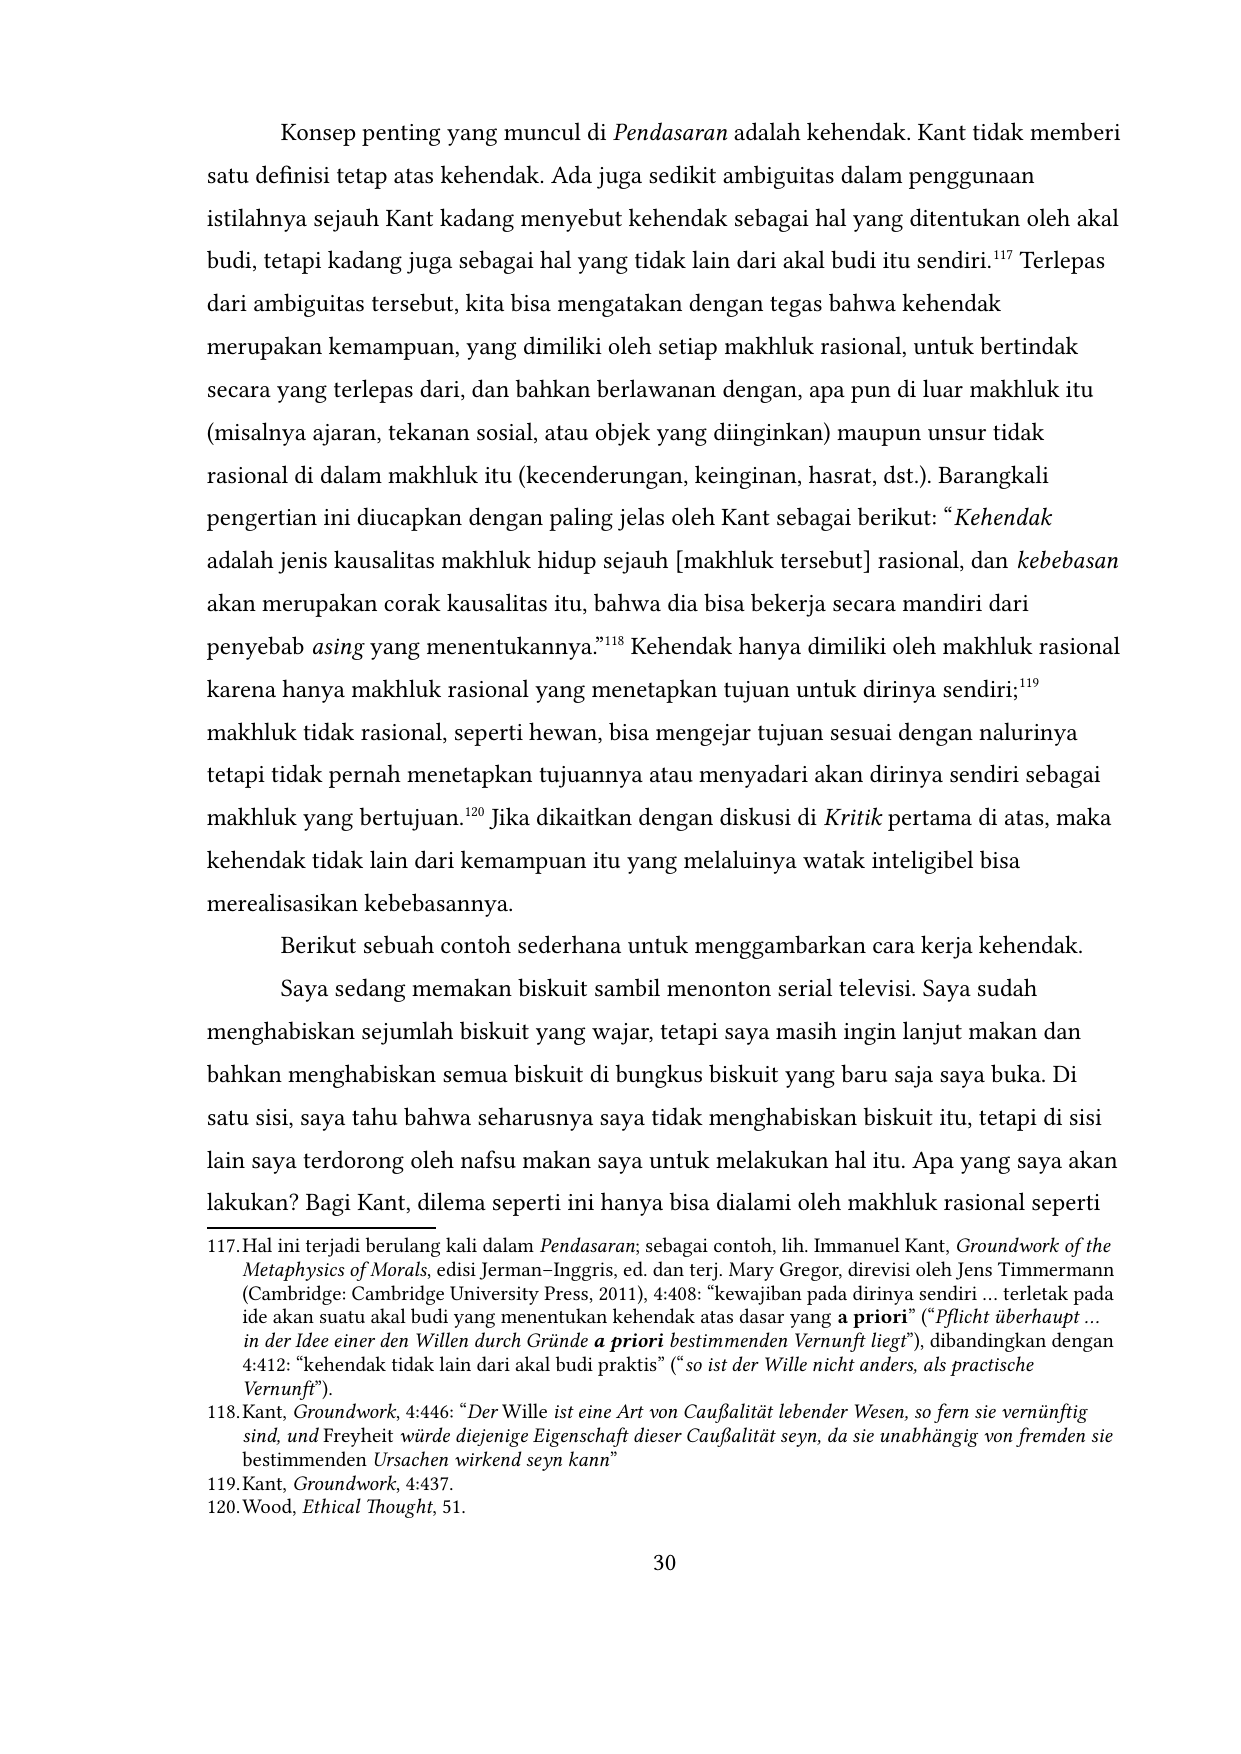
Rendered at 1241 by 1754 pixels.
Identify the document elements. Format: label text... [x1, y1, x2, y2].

text Kant, Groundwork, 4:446: “Der Wille ist eine Art von Caußalität lebender Wesen, so fern sie vernünftig sind, und Freyheit würde diejenige Eigenschaft dieser Caußalität seyn, da sie unabhängig von fremden sie bestimmenden Ursachen wirkend seyn kann” [207, 1400, 1122, 1471]
text Wood, Ethical Thought, 51. [207, 1495, 1122, 1519]
text Konsep penting yang muncul di Pendasaran adalah kehendak. Kant tidak memberi satu definisi tetap atas kehendak. Ada juga sedikit ambiguitas dalam penggunaan istilahnya sejauh Kant kadang menyebut kehendak sebagai hal yang ditentukan oleh akal budi, tetapi kadang juga sebagai hal yang tidak lain dari akal budi itu sendiri. Terlepas dari ambiguitas tersebut, kita bisa mengatakan dengan tegas bahwa kehendak merupakan kemampuan, yang dimiliki oleh setiap makhluk rasional, untuk bertindak secara yang terlepas dari, dan bahkan berlawanan dengan, apa pun di luar makhluk itu (misalnya ajaran, tekanan sosial, atau objek yang diinginkan) maupun unsur tidak rasional di dalam makhluk itu (kecenderungan, keinginan, hasrat, dst.). Barangkali pengertian ini diucapkan dengan paling jelas oleh Kant sebagai berikut: “Kehendak adalah jenis kausalitas makhluk hidup sejauh [makhluk tersebut] rasional, dan kebebasan akan merupakan corak kausalitas itu, bahwa dia bisa bekerja secara mandiri dari penyebab asing yang menentukannya.” Kehendak hanya dimiliki oleh makhluk rasional karena hanya makhluk rasional yang menetapkan tujuan untuk dirinya sendiri; makhluk tidak rasional, seperti hewan, bisa mengejar tujuan sesuai dengan nalurinya tetapi tidak pernah menetapkan tujuannya atau menyadari akan dirinya sendiri sebagai makhluk yang bertujuan. Jika dikaitkan dengan diskusi di Kritik pertama di atas, maka kehendak tidak lain dari kemampuan itu yang melaluinya watak inteligibel bisa merealisasikan kebebasannya. [207, 118, 1122, 917]
text Kant, Groundwork, 4:437. [207, 1471, 1122, 1495]
text Berikut sebuah contoh sederhana untuk menggambarkan cara kerja kehendak. Saya sedang memakan biskuit sambil menonton serial televisi. Saya sudah menghabiskan sejumlah biskuit yang wajar, tetapi saya masih ingin lanjut makan dan bahkan menghabiskan semua biskuit di bungkus biskuit yang baru saja saya buka. Di satu sisi, saya tahu bahwa seharusnya saya tidak menghabiskan biskuit itu, tetapi di sisi lain saya terdorong oleh nafsu makan saya untuk melakukan hal itu. Apa yang saya akan lakukan? Bagi Kant, dilema seperti ini hanya bisa dialami oleh makhluk rasional seperti [207, 932, 1122, 1217]
text Hal ini terjadi berulang kali dalam Pendasaran; sebagai contoh, lih. Immanuel Kant, Groundwork of the Metaphysics of Morals, edisi Jerman–Inggris, ed. dan terj. Mary Gregor, direvisi oleh Jens Timmermann (Cambridge: Cambridge University Press, 2011), 4:408: “kewajiban pada dirinya sendiri ... terletak pada ide akan suatu akal budi yang menentukan kehendak atas dasar yang a priori” (“Pflicht überhaupt ... in der Idee einer den Willen durch Gründe a priori bestimmenden Vernunft liegt”), dibandingkan dengan 4:412: “kehendak tidak lain dari akal budi praktis” (“so ist der Wille nicht anders, als practische Vernunft”). [207, 1234, 1122, 1400]
